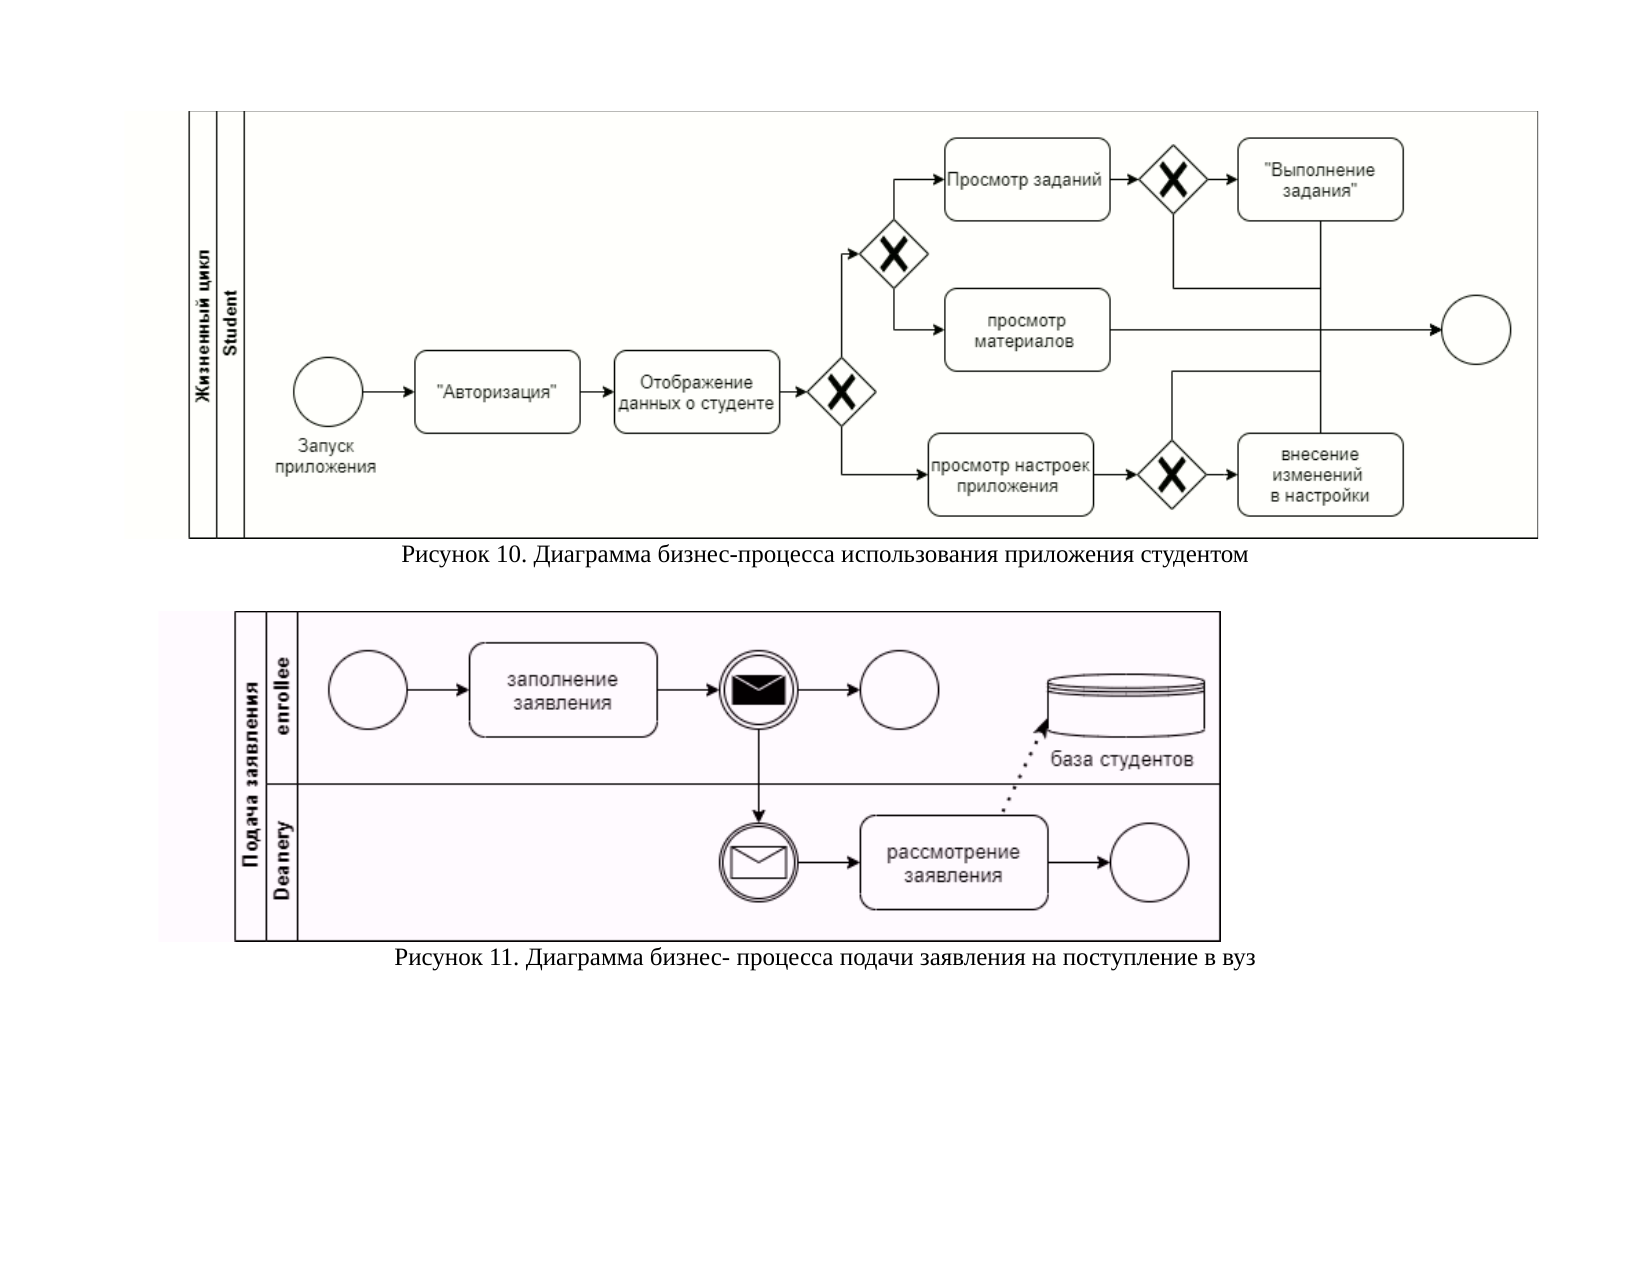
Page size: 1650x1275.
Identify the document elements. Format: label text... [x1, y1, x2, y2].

text Рисунок 11. Диаграмма бизнес- процесса подачи заявления на поступление в вуз [118, 596, 1532, 970]
picture [158, 611, 1221, 942]
text Рисунок 10. Диаграмма бизнес-процесса использования приложения студентом [118, 118, 1532, 567]
picture [124, 111, 1539, 539]
